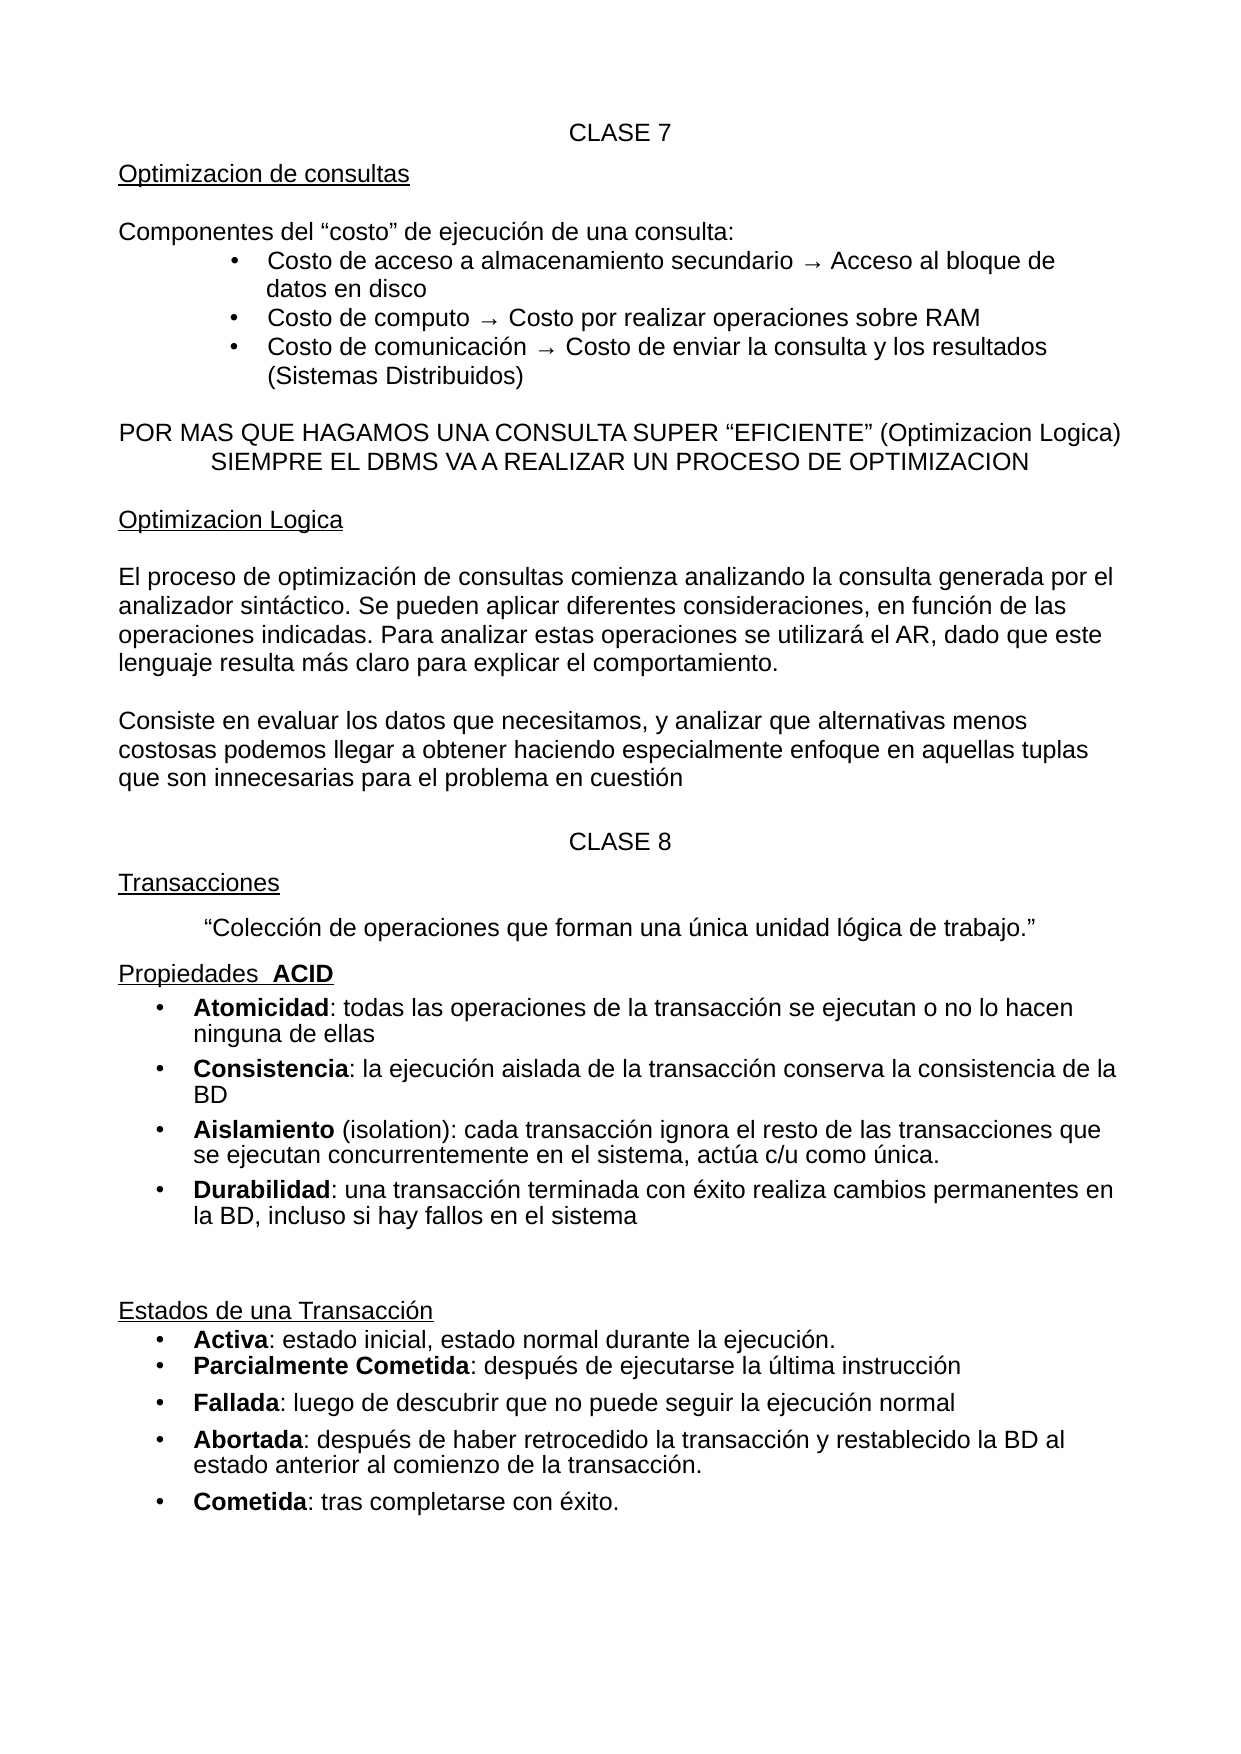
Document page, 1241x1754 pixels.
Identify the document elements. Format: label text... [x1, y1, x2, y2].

text Componentes del “costo” de ejecución de una consulta: [118, 217, 1122, 246]
text Optimizacion de consultas [118, 159, 1122, 188]
text POR MAS QUE HAGAMOS UNA CONSULTA SUPER “EFICIENTE” (Optimizacion Logica) [118, 418, 1122, 447]
text El proceso de optimización de consultas comienza analizando la consulta generada por el analizador sintáctico. Se pueden aplicar diferentes consideraciones, en función de las operaciones indicadas. Para analizar estas operaciones se utilizará el AR, dado que este lenguaje resulta más claro para explicar el comportamiento. [118, 562, 1122, 677]
text Transacciones [118, 868, 1122, 897]
list Aislamiento (isolation): cada transacción ignora el resto de las transacciones que se ejecutan concurrentemente en el sistema, actúa c/u como única. [156, 1117, 1122, 1169]
list Costo de acceso a almacenamiento secundario → Acceso al bloque de datos en disco [230, 246, 1122, 303]
text Propiedades ACID [118, 962, 1122, 987]
list Parcialmente Cometida: después de ejecutarse la última instrucción [156, 1354, 1122, 1380]
text “Colección de operaciones que forman una única unidad lógica de trabajo.” [118, 916, 1122, 942]
text Consiste en evaluar los datos que necesitamos, y analizar que alternativas menos costosas podemos llegar a obtener haciendo especialmente enfoque en aquellas tuplas que son innecesarias para el problema en cuestión [118, 706, 1122, 792]
text Estados de una Transacción [118, 1296, 1122, 1325]
list Activa: estado inicial, estado normal durante la ejecución. [156, 1325, 1122, 1354]
list Consistencia: la ejecución aislada de la transacción conserva la consistencia de la BD [156, 1057, 1122, 1109]
list Atomicidad: todas las operaciones de la transacción se ejecutan o no lo hacen ninguna de ellas [156, 996, 1122, 1048]
list Fallada: luego de descubrir que no puede seguir la ejecución normal [156, 1391, 1122, 1416]
list Cometida: tras completarse con éxito. [156, 1490, 1122, 1516]
list Costo de comunicación → Costo de enviar la consulta y los resultados (Sistemas Distribuidos) [229, 332, 1122, 390]
list Durabilidad: una transacción terminada con éxito realiza cambios permanentes en la BD, incluso si hay fallos en el sistema [156, 1178, 1122, 1230]
text SIEMPRE EL DBMS VA A REALIZAR UN PROCESO DE OPTIMIZACION [118, 447, 1122, 476]
subtitle CLASE 8 [118, 827, 1122, 856]
subtitle CLASE 7 [118, 118, 1122, 147]
list Abortada: después de haber retrocedido la transacción y restablecido la BD al estado anterior al comienzo de la transacción. [156, 1427, 1122, 1479]
list Costo de computo → Costo por realizar operaciones sobre RAM [229, 303, 1122, 332]
text Optimizacion Logica [118, 505, 1122, 533]
